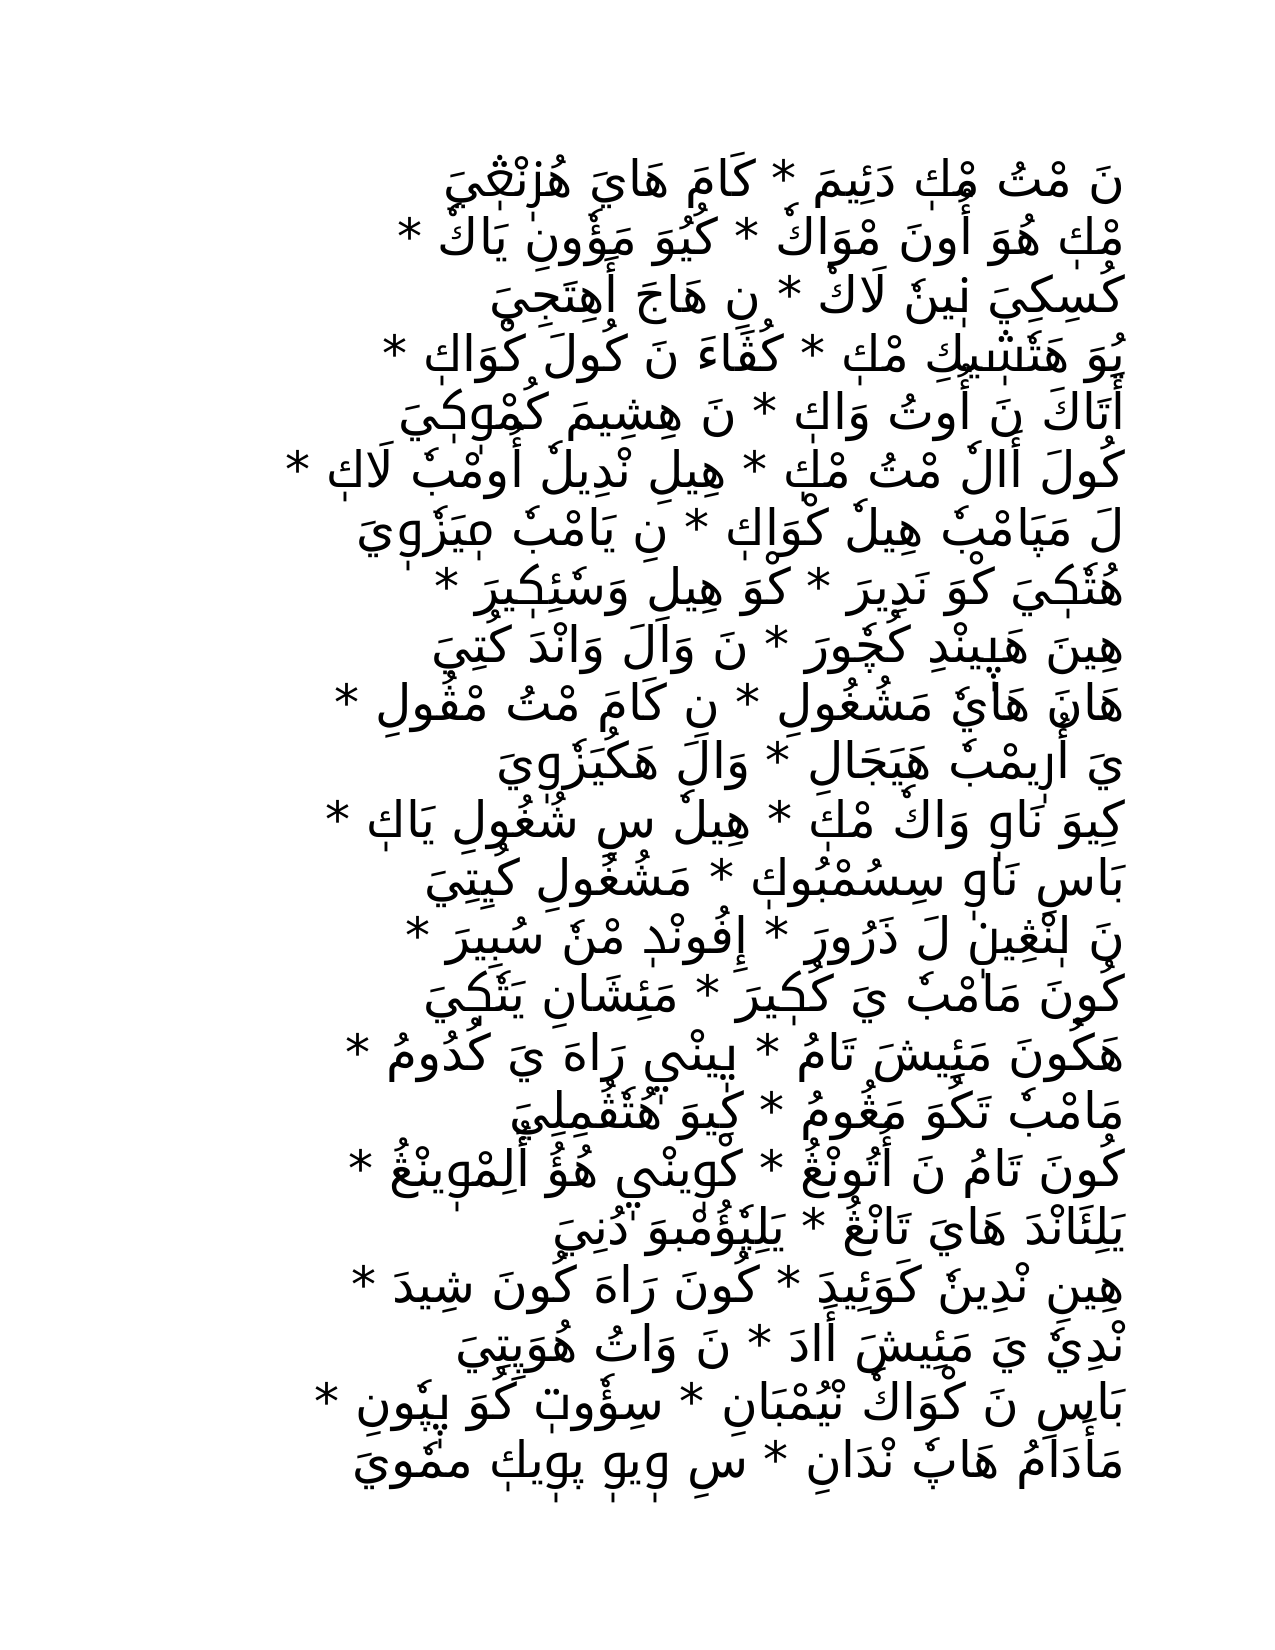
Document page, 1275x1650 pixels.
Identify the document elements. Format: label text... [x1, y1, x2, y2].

text مْكٖ هُوَ أُونَ مْوَاكٗ * كُيُوَ مَؤٗونِ يَاكٗ * كُسِكِيَ نٖينٗ لَاكٗ * نِ هَاجَ أَهِتَجِيَ [150, 208, 1125, 325]
text هَانَ هَايٗ مَشُغُولِ * نِ كَامَ مْتُ مْڤُولِ * يَ أُرٖيمْبٗ هَيَجَالِ * وَالَ هَكُيَزٗوٖيَ [150, 674, 1125, 791]
text هُتٗكٖيَ كْوَ نَدِيرَ * كْوَ هِيلِ وَسٗئِكٖيرَ * هِينَ هَپٖينْدِ كُچٗورَ * نَ وَالَ وَانْدَ كُتِيَ [150, 558, 1125, 674]
text بَاسِ نَ كْوَاكٗ نْيُمْبَانِ * سِؤٗوتٖ كُوَ پٖپٗونِ * مَأَدَامُ هَاپٗ نْدَانِ * سِ وٖيوٖ پوٖيكٖ ممٗويَ [150, 1373, 1125, 1489]
text نَ مْتُ مْكٖ دَئِيمَ * كَامَ هَايَ هُزٖنْڠٖيَ [150, 150, 1125, 208]
text هَكُونَ مَئِيشَ تَامُ * يٖينْيٖ رَاهَ يَ كُدُومُ * مَامْبٗ تَكُوَ مَڠُومُ * كِيوَ هُتٗڤُمِلِيَ [150, 1023, 1125, 1140]
text هِينِ نْدِينٗ كَوَئِيدَ * كُونَ رَاهَ كُونَ شِيدَ * نْدِيٗ يَ مَئِيشَ أَادَ * نَ وَاتُ هُوَپِتِيَ [150, 1256, 1125, 1373]
text كُونَ تَامُ نَ أُتُونْڠُ * كْوٖينْيٖ هُؤُ أُلِمْوٖينْڠُ * يَلِئَانْدَ هَايَ تَانْڠُ * يَلِپٗؤُمْبوَ دُنِيَ [150, 1140, 1125, 1256]
text كِيوَ نَاوٖ وَاكٗ مْكٖ * هِيلٗ سِ شُغُولِ يَاكٖ * بَاسِ نَاوٖ سِسُمْبُوكٖ * مَشُغُولِ كُيِتِيَ [150, 791, 1125, 907]
text كُولَ أَالٗ مْتُ مْكٖ * هِيلِ نْدِيلٗ أُومْبٗ لَاكٖ * لَ مَپَامْبٗ هِيلٗ كْوَاكٖ * نِ يَامْبٗ مٖيَزٗوٖيَ [150, 441, 1125, 558]
text نَ لٖنْڠِينٖ لَ ذَرُورَ * إِفُونْدٖ مْنٗ سُبِيرَ * كُونَ مَامْبٗ يَ كُكٖيرَ * مَئِشَانِ يَتٗكٖيَ [150, 907, 1125, 1023]
text يُوَ هَتٗشٖيكِ مْكٖ * كُڤَاءَ نَ كُولَ كْوَاكٖ * أَتَاكَ نَ أُوتُ وَاكٖ * نَ هِشِيمَ كُمْوٖكٖيَ [150, 325, 1125, 441]
